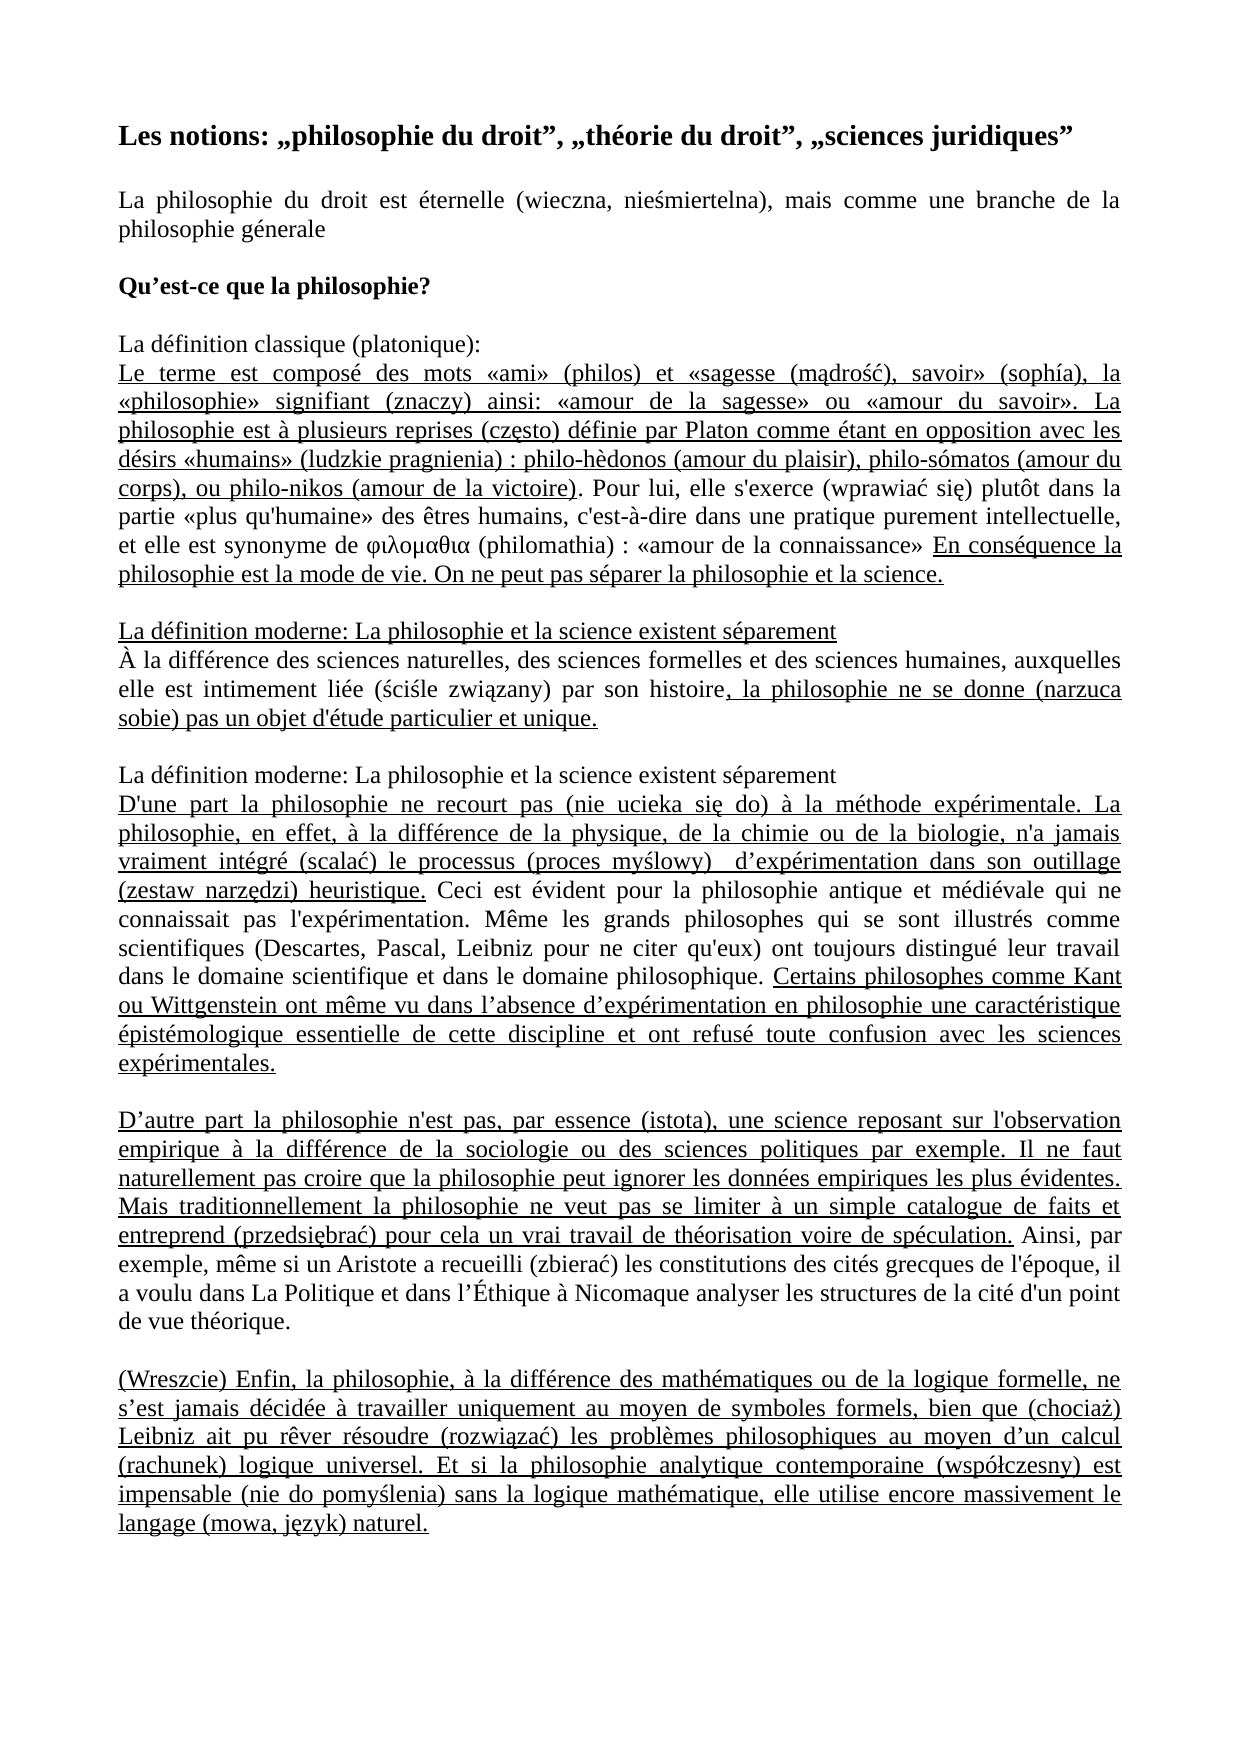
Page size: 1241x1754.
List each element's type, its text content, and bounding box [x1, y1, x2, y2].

text Le terme est composé des mots «ami» (philos) et «sagesse (mądrość), savoir» (sophía), la «philosophie» signifiant (znaczy) ainsi: «amour de la sagesse» ou «amour du savoir». La philosophie est à plusieurs reprises (często) définie par Platon comme étant en opposition avec les [118, 358, 1122, 440]
text La définition classique (platonique): [118, 329, 1122, 358]
text À la différence des sciences naturelles, des sciences formelles et des sciences humaines, auxquelles elle est intimement liée (ściśle związany) par son histoire, la philosophie ne se donne (narzuca sobie) pas un objet d'étude particulier et unique. [118, 645, 1122, 731]
text langage (mowa, język) naturel. [118, 1505, 1122, 1536]
text expérimentales. [118, 1045, 1122, 1076]
text La définition moderne: La philosophie et la science existent séparement [118, 760, 1122, 789]
text désirs «humains» (ludzkie pragnienia) : philo-hèdonos (amour du plaisir), philo-sómatos (amour du [118, 442, 1122, 469]
text naturellement pas croire que la philosophie peut ignorer les données empiriques les plus évidentes. [118, 1160, 1122, 1188]
text Les notions: „philosophie du droit”, „théorie du droit”, „sciences juridiques” [118, 118, 1122, 152]
text Leibniz ait pu rêver résoudre (rozwiązać) les problèmes philosophiques au moyen d’un calcul [118, 1419, 1122, 1446]
text Qu’est-ce que la philosophie? [118, 271, 1122, 300]
text La définition moderne: La philosophie et la science existent séparement [118, 616, 1122, 645]
text Mais traditionnellement la philosophie ne veut pas se limiter à un simple catalogue de faits et entreprend (przedsiębrać) pour cela un vrai travail de théorisation voire de spéculation. Ainsi, par exemple, même si un Aristote a recueilli (zbierać) les constitutions des cités grecques de l'époque, il a voulu dans La Politique et dans l’Éthique à Nicomaque analyser les structures de la cité d'un point de vue théorique. [118, 1189, 1122, 1335]
text philosophie, en effet, à la différence de la physique, de la chimie ou de la biologie, n'a jamais vraiment intégré (scalać) le processus (proces myślowy) d’expérimentation dans son outillage (zestaw narzędzi) heuristique. Ceci est évident pour la philosophie antique et médiévale qui ne connaissait pas l'expérimentation. Même les grands philosophes qui se sont illustrés comme scientifiques (Descartes, Pascal, Leibniz pour ne citer qu'eux) ont toujours distingué leur travail dans le domaine scientifique et dans le domaine philosophique. Certains philosophes comme Kant ou Wittgenstein ont même vu dans l’absence d’expérimentation en philosophie une caractéristique épistémologique essentielle de cette discipline et ont refusé toute confusion avec les sciences [118, 815, 1122, 1044]
text impensable (nie do pomyślenia) sans la logique mathématique, elle utilise encore massivement le [118, 1477, 1122, 1504]
text corps), ou philo-nikos (amour de la victoire). Pour lui, elle s'exerce (wprawiać się) plutôt dans la partie «plus qu'humaine» des êtres humains, c'est-à-dire dans une pratique purement intellectuelle, et elle est synonyme de φιλομαθια (philomathia) : «amour de la connaissance» En conséquence la philosophie est la mode de vie. On ne peut pas séparer la philosophie et la science. [118, 470, 1122, 588]
text D’autre part la philosophie n'est pas, par essence (istota), une science reposant sur l'observation [118, 1105, 1122, 1130]
text La philosophie du droit est éternelle (wieczna, nieśmiertelna), mais comme une branche de la philosophie génerale [118, 185, 1122, 243]
text D'une part la philosophie ne recourt pas (nie ucieka się do) à la méthode expérimentale. La [118, 789, 1122, 814]
text (rachunek) logique universel. Et si la philosophie analytique contemporaine (współczesny) est [118, 1448, 1122, 1475]
text empirique à la différence de la sociologie ou des sciences politiques par exemple. Il ne faut [118, 1132, 1122, 1159]
text (Wreszcie) Enfin, la philosophie, à la différence des mathématiques ou de la logique formelle, ne s’est jamais décidée à travailler uniquement au moyen de symboles formels, bien que (chociaż) [118, 1364, 1122, 1418]
